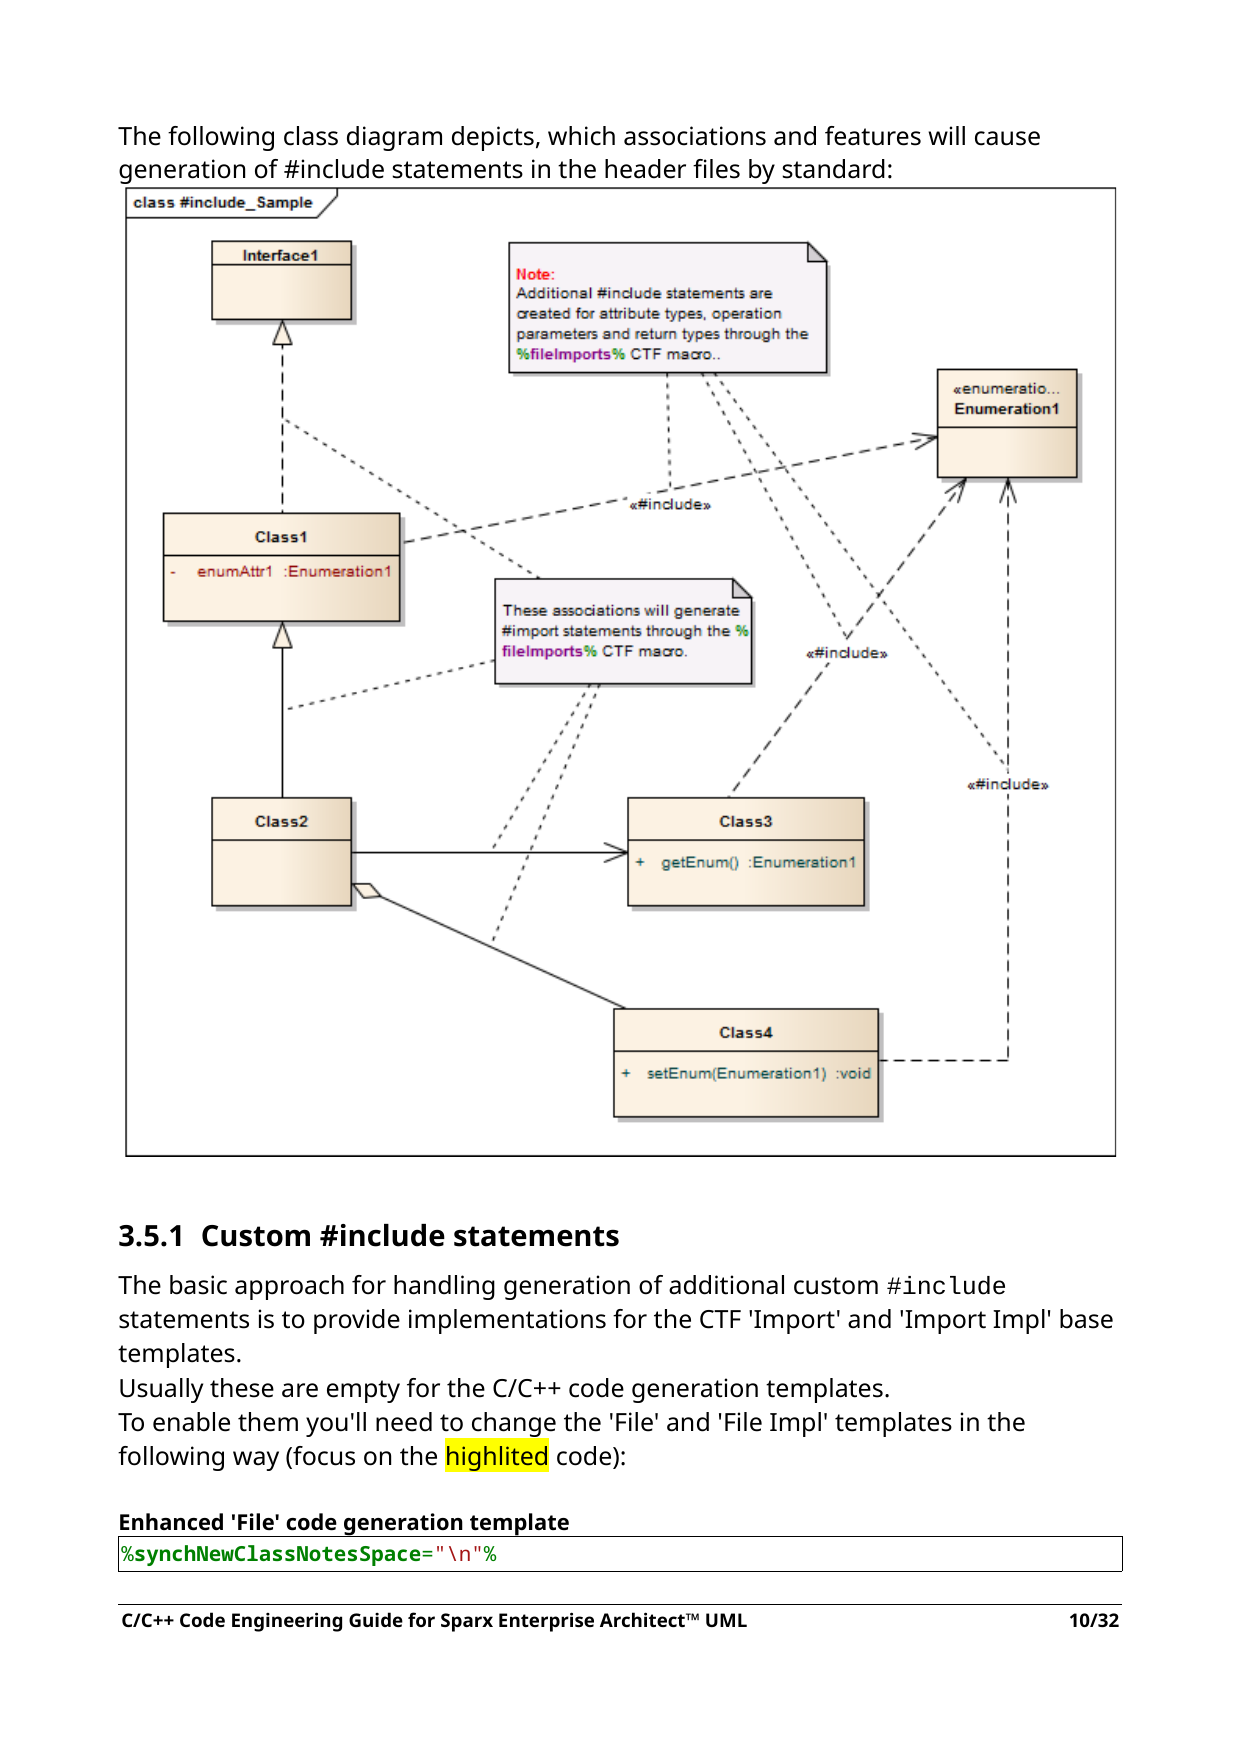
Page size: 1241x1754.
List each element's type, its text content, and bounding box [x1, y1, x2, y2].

text The basic approach for handling generation of additional custom #include statements is to provide implementations for the CTF 'Import' and 'Import Impl' base templates. [118, 1268, 1122, 1370]
text To enable them you'll need to change the 'File' and 'File Impl' templates in the following way (focus on the highlited code): [118, 1404, 1122, 1472]
text The following class diagram depicts, which associations and features will cause generation of #include statements in the header files by standard: [118, 118, 1122, 186]
text Enhanced 'File' code generation template [118, 1506, 1122, 1536]
text %synchNewClassNotesSpace="\n"% [119, 1537, 1122, 1571]
text Usually these are empty for the C/C++ code generation templates. [118, 1370, 1122, 1404]
picture [124, 186, 1117, 1157]
subtitle Custom #include statements [118, 1216, 1122, 1255]
